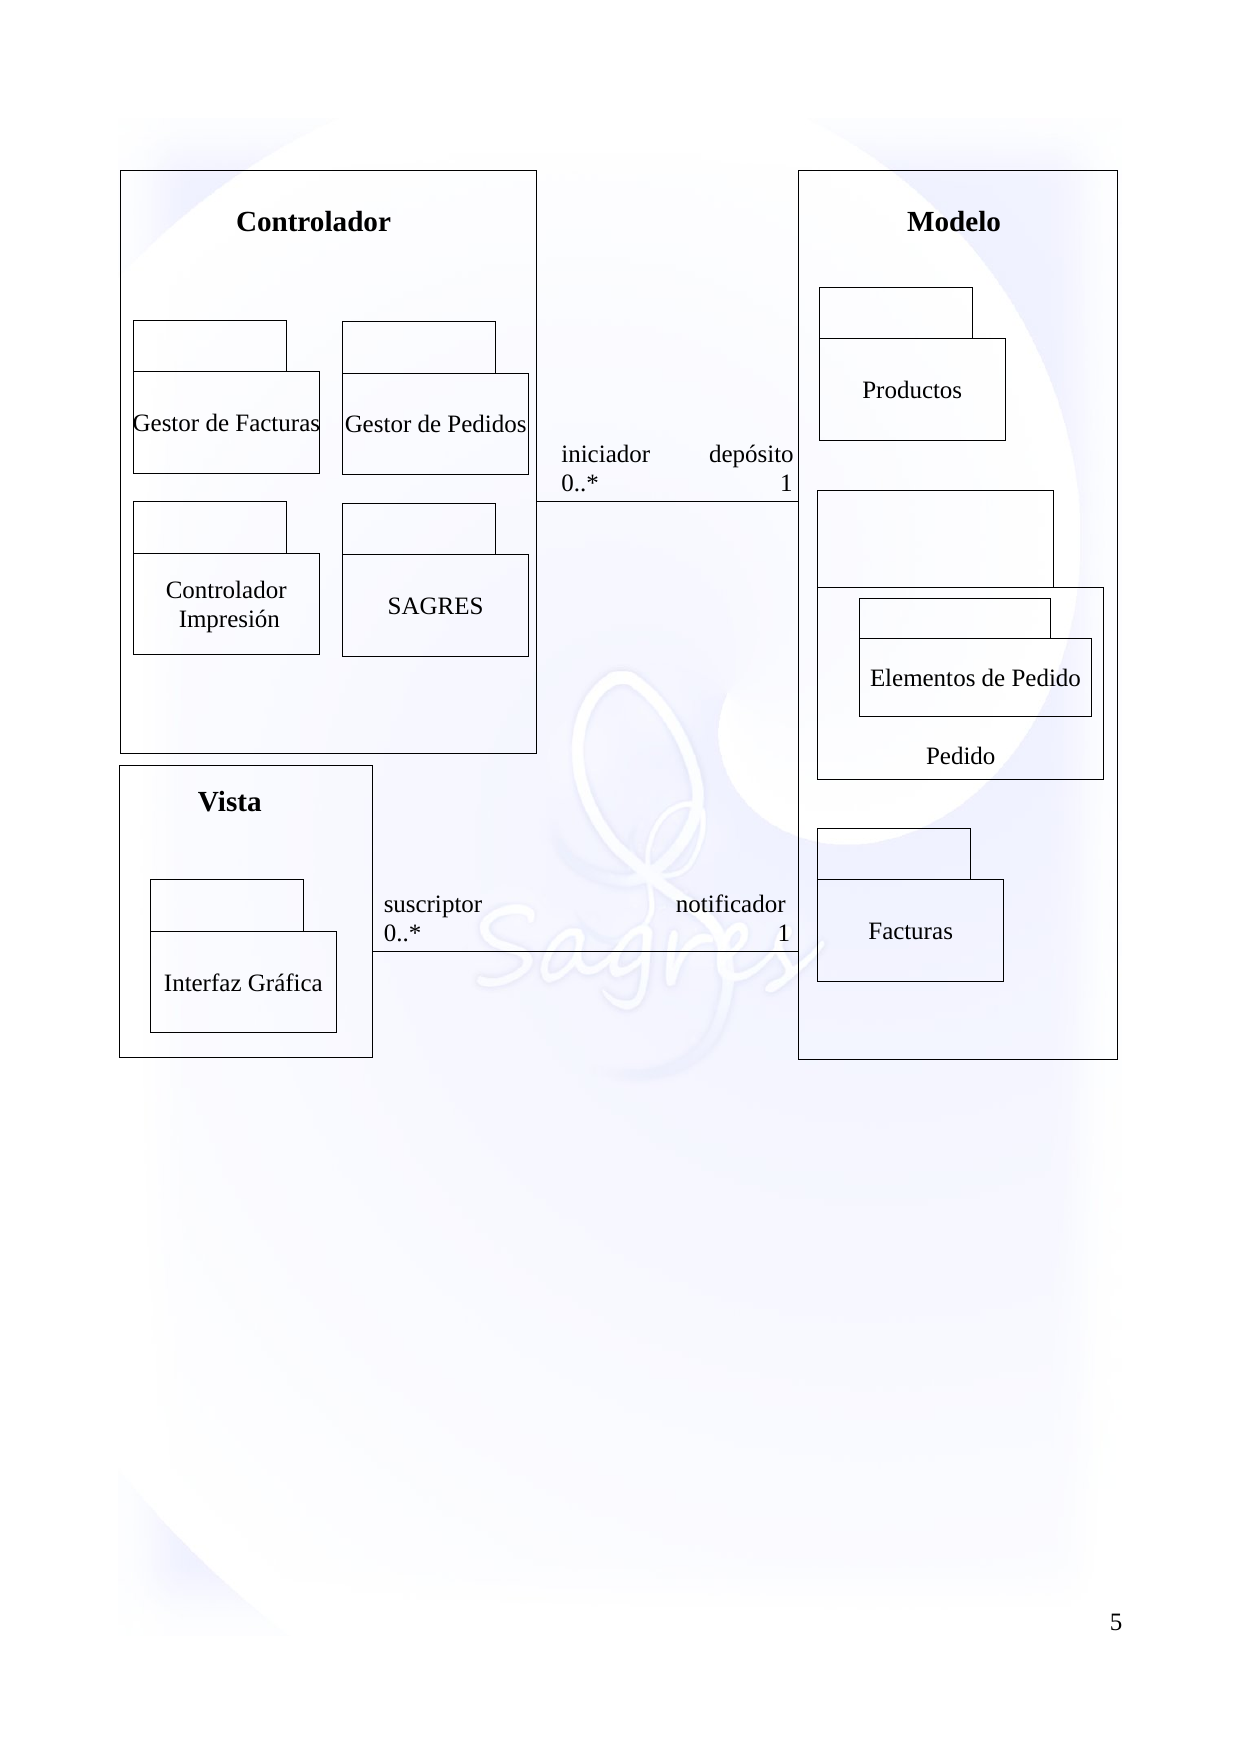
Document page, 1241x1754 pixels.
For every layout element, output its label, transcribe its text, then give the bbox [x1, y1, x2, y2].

picture [799, 238, 1117, 439]
text 0..* 1 [537, 468, 798, 497]
text [343, 439, 528, 468]
text [818, 885, 1003, 918]
text [799, 885, 817, 918]
picture [134, 372, 319, 439]
picture [799, 171, 1117, 204]
picture [537, 238, 798, 439]
picture [120, 766, 372, 784]
text Vista [120, 784, 372, 818]
picture [373, 947, 798, 951]
picture [121, 497, 536, 753]
text [151, 885, 303, 918]
text 0..* 1 [373, 918, 798, 947]
text Modelo [799, 204, 1117, 238]
text 0..* 1 [304, 918, 372, 947]
text Controlador [121, 204, 536, 238]
picture [151, 880, 303, 885]
text 0..* 1 [1004, 918, 1117, 947]
picture [121, 171, 536, 204]
text [1118, 784, 1122, 818]
text [1004, 885, 1117, 918]
text 0..* 1 [151, 932, 336, 947]
text suscriptor notificador [373, 885, 798, 918]
text [799, 784, 1117, 818]
picture [343, 322, 495, 373]
text [304, 885, 372, 918]
text 0..* 1 [799, 918, 817, 947]
picture [343, 374, 528, 439]
text 0..* 1 [151, 918, 303, 931]
picture [799, 947, 1117, 1059]
picture [818, 947, 1003, 981]
picture [818, 588, 1103, 779]
picture [118, 497, 798, 784]
picture [118, 947, 1122, 1636]
text [537, 204, 798, 238]
picture [818, 497, 1053, 587]
picture [1118, 238, 1122, 439]
text [373, 784, 798, 818]
text [120, 885, 150, 918]
picture [118, 118, 1122, 204]
picture [373, 818, 798, 885]
picture [1118, 818, 1122, 885]
picture [799, 818, 1117, 885]
picture [820, 288, 972, 338]
text iniciador depósito [537, 439, 798, 468]
picture [818, 829, 970, 879]
picture [1118, 497, 1122, 784]
text [799, 468, 1117, 497]
picture [820, 339, 1005, 439]
picture [120, 818, 372, 885]
text [134, 439, 319, 468]
picture [121, 238, 536, 439]
text [121, 468, 536, 497]
text [799, 439, 1117, 468]
text 0..* 1 [120, 918, 150, 947]
picture [799, 497, 1117, 784]
text [320, 439, 342, 468]
text 0..* 1 [818, 918, 1003, 947]
picture [120, 947, 372, 1057]
picture [818, 880, 1003, 885]
picture [537, 497, 798, 501]
picture [134, 321, 286, 371]
picture [151, 947, 336, 1032]
